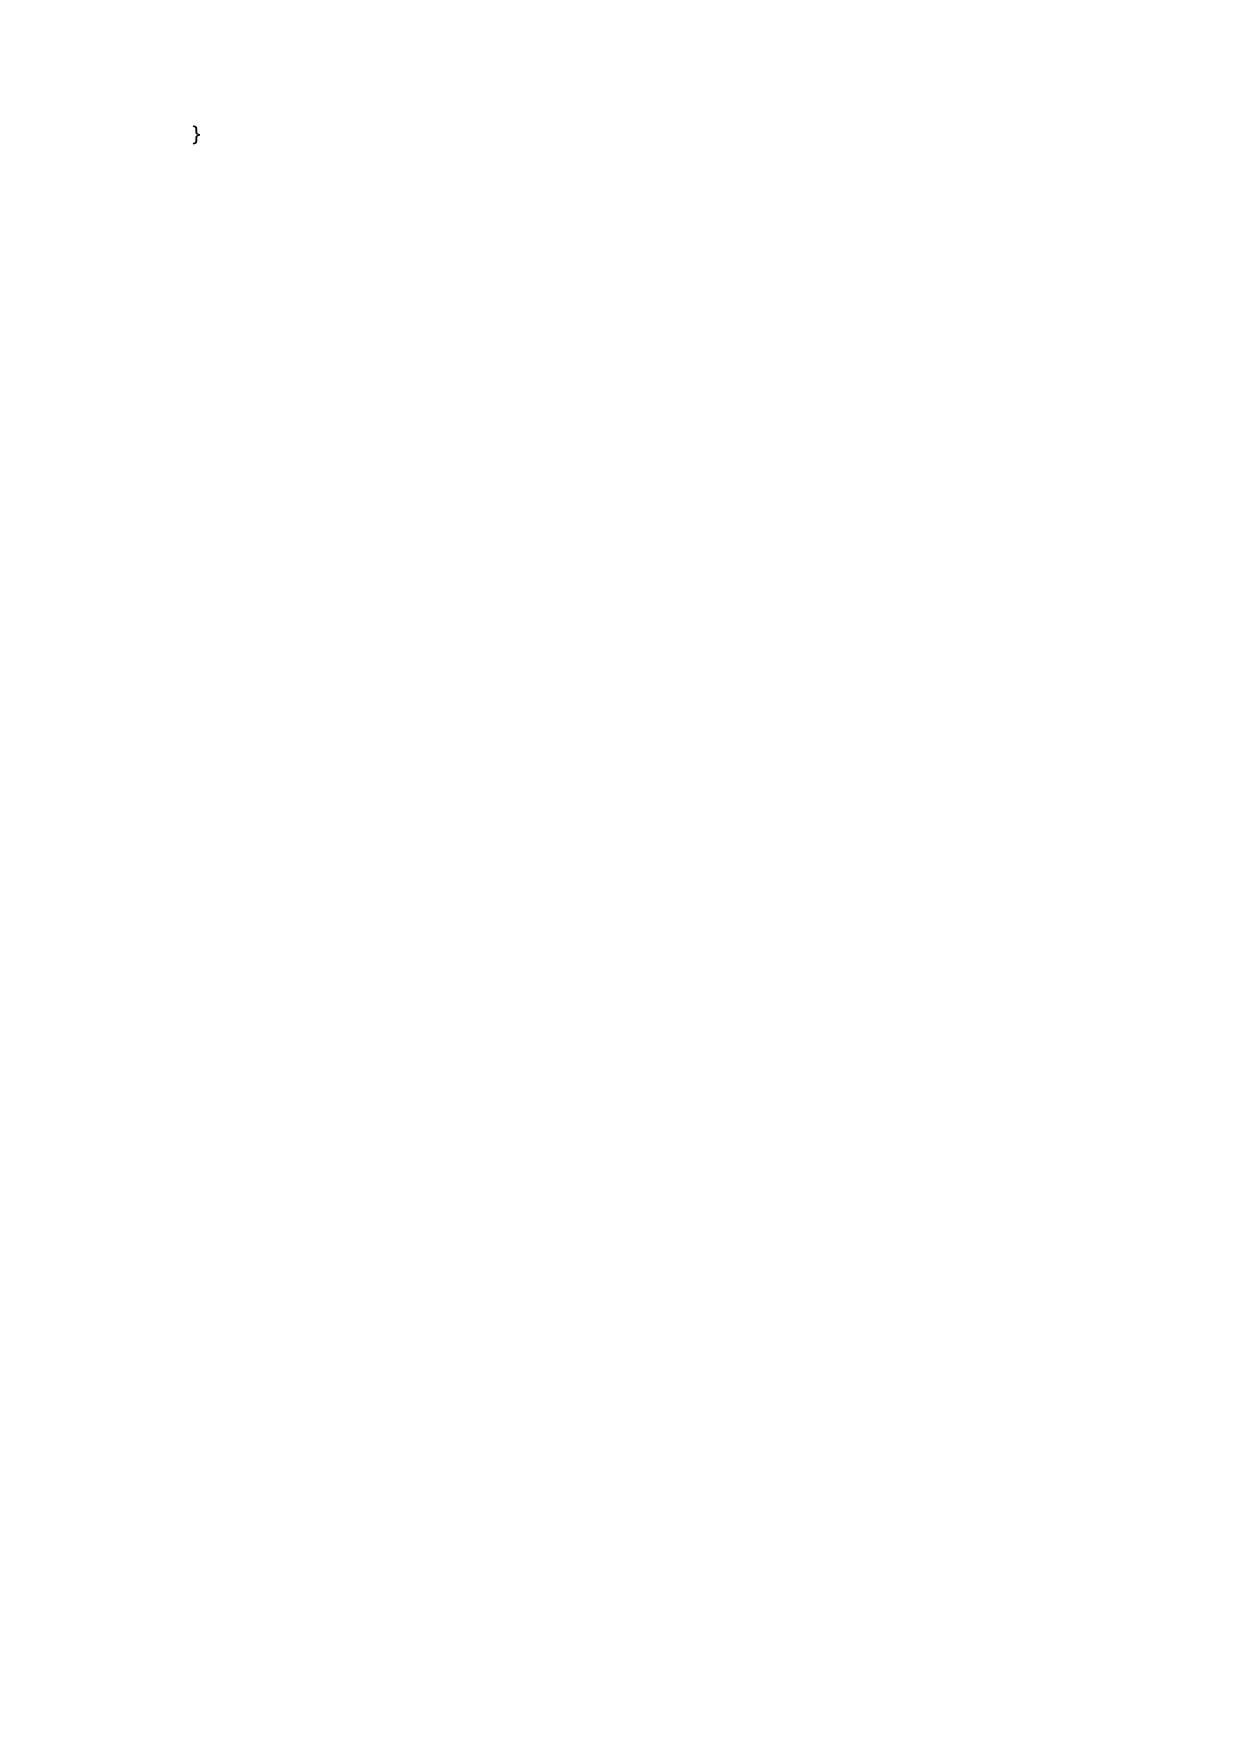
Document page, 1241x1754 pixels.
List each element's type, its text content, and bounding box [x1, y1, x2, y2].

text } [192, 118, 1122, 148]
